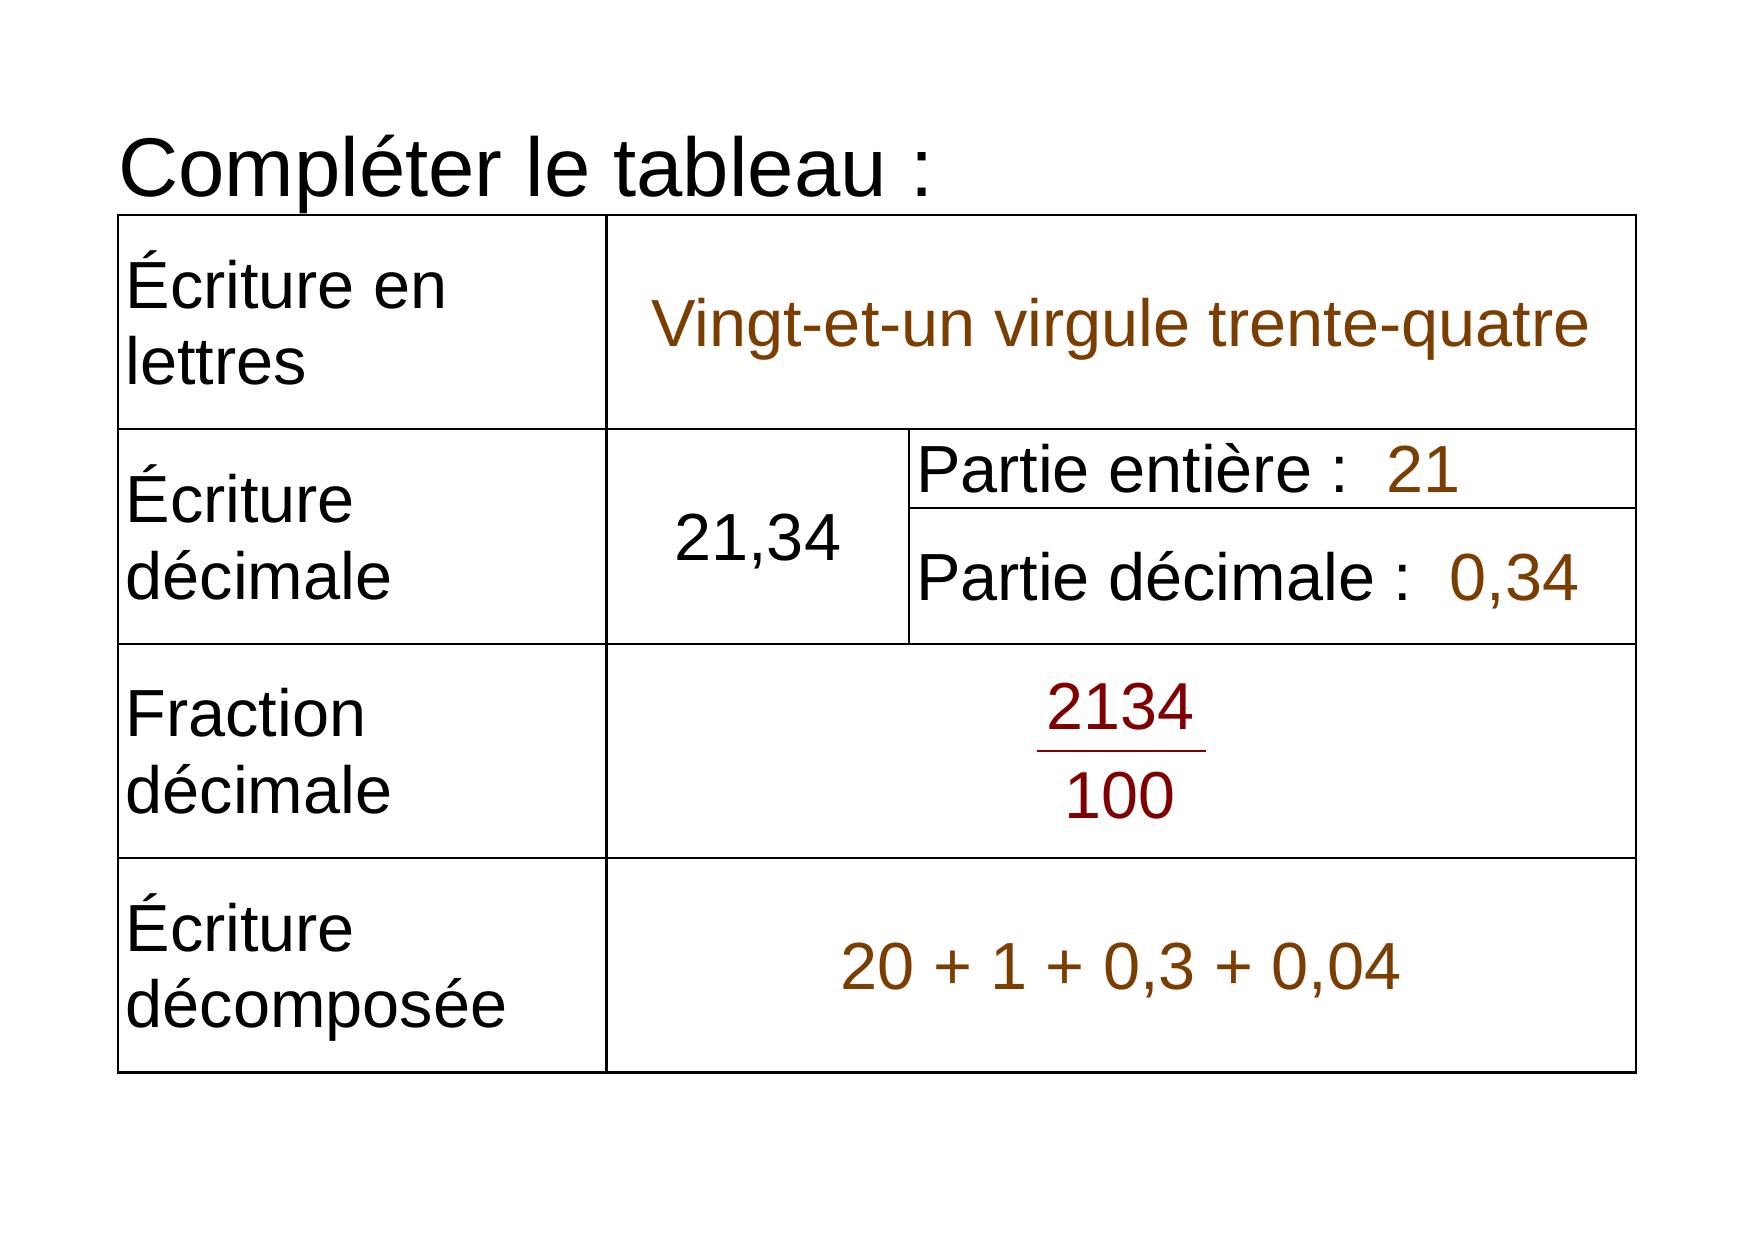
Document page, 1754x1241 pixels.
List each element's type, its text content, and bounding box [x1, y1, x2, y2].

table_cell 21,34 [608, 430, 908, 643]
table_cell [608, 645, 1635, 857]
table_header Écriture en lettres [119, 216, 605, 428]
table_cell Partie entière : 21 [910, 430, 1635, 507]
table_cell Partie décimale : 0,34 [910, 509, 1635, 643]
table_cell 20 + 1 + 0,3 + 0,04 [608, 859, 1635, 1071]
text Compléter le tableau : [118, 118, 1636, 214]
table_cell Écriture décimale [119, 430, 605, 643]
table_cell Fraction décimale [119, 645, 605, 857]
table_cell Écriture décomposée [119, 859, 605, 1071]
table_header Vingt-et-un virgule trente-quatre [608, 216, 1635, 428]
